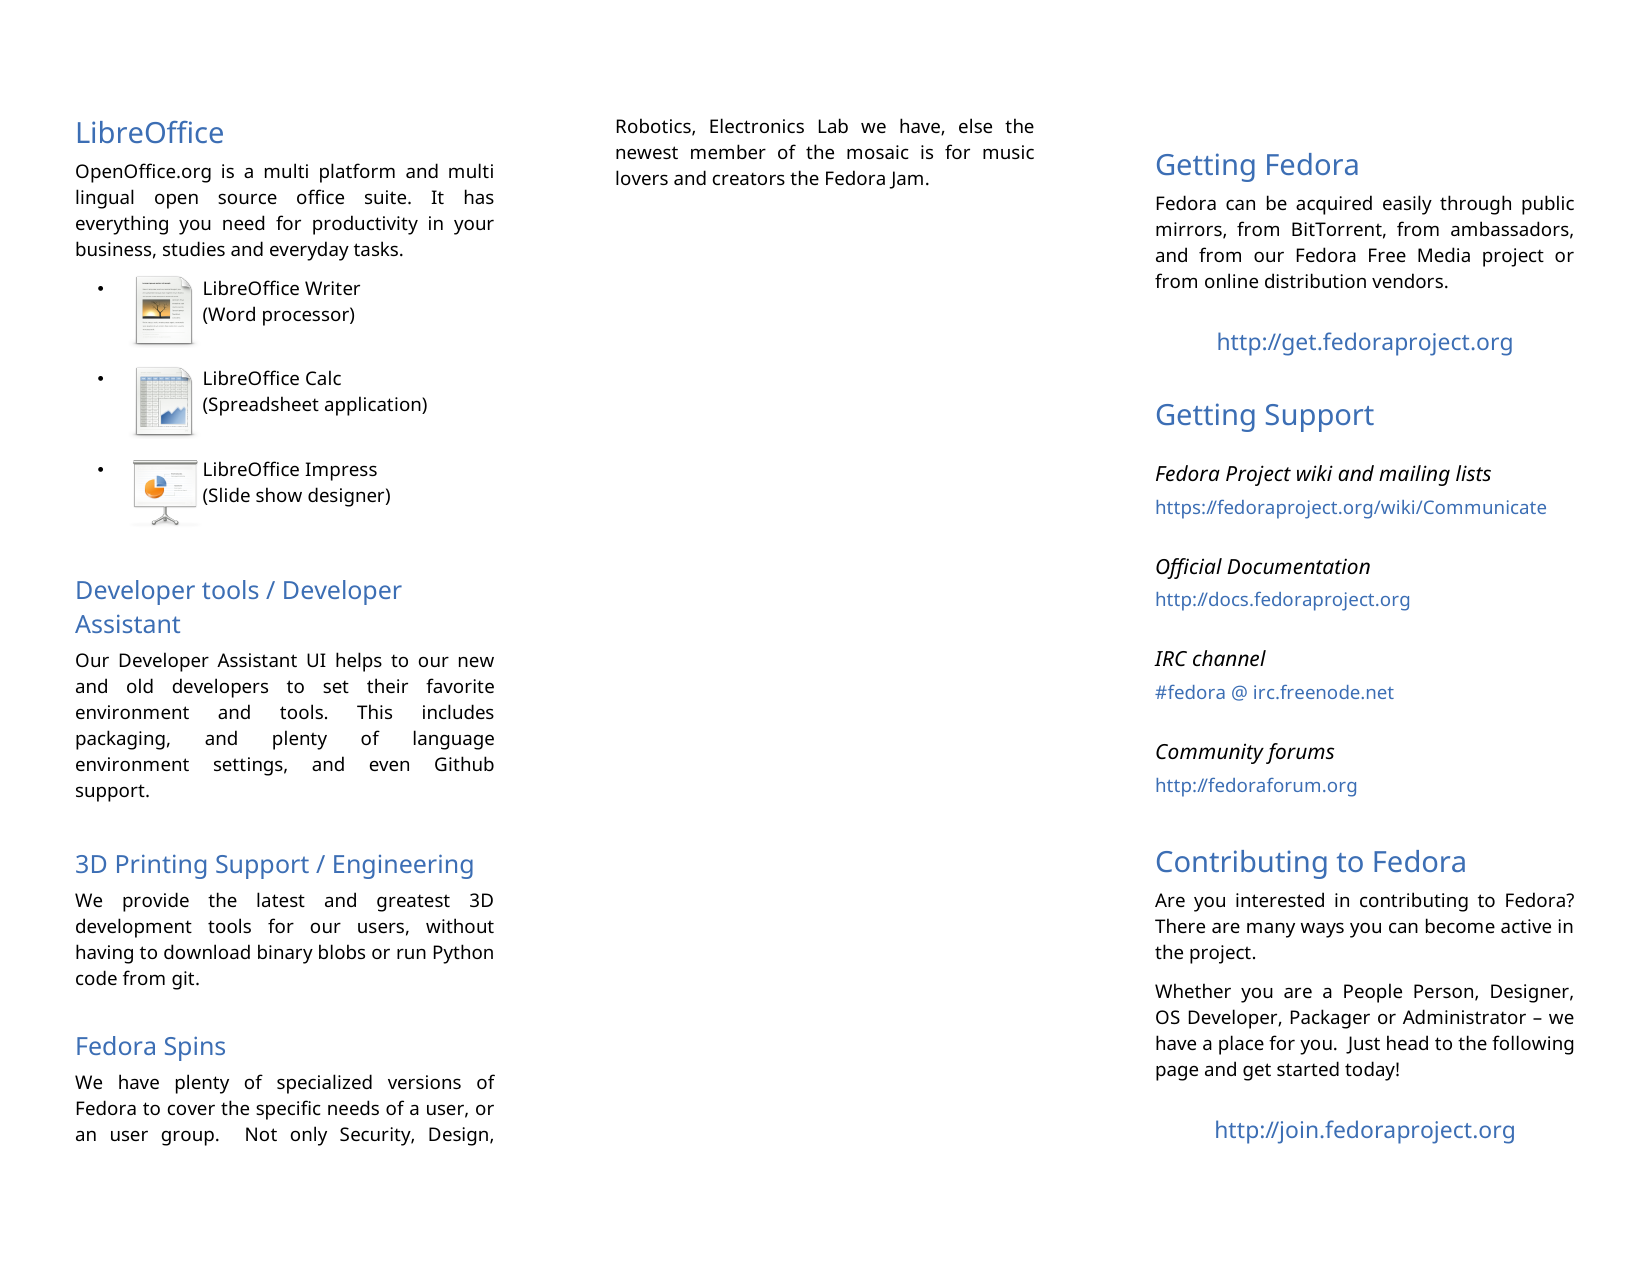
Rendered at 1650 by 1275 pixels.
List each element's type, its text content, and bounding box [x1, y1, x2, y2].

text http://docs.fedoraproject.org [1155, 586, 1575, 612]
subtitle IRC channel [1155, 644, 1575, 673]
text Robotics, Electronics Lab we have, else the newest member of the mosaic is for music lovers and creators the Fedora Jam. [615, 112, 1035, 191]
subtitle Fedora Project wiki and mailing lists [1155, 459, 1575, 488]
text http://fedoraforum.org [1155, 772, 1575, 798]
picture [127, 272, 203, 348]
subtitle Official Documentation [1155, 552, 1575, 580]
subtitle Developer tools / Developer Assistant [75, 573, 495, 641]
text Whether you are a People Person, Designer, OS Developer, Packager or Administrator – we have a place for you. Just head to the following page and get started today! [1155, 978, 1575, 1082]
text Our Developer Assistant UI helps to our new and old developers to set their favorite environment and tools. This includes packaging, and plenty of language environment settings, and even Github support. [75, 647, 495, 803]
text We provide the latest and greatest 3D development tools for our users, without having to download binary blobs or run Python code from git. [75, 887, 495, 991]
subtitle Getting Support [1155, 394, 1575, 434]
list LibreOffice Impress (Slide show designer) [203, 456, 495, 508]
list LibreOffice Calc (Spreadsheet application) [97, 365, 495, 443]
subtitle Fedora Spins [75, 1029, 495, 1063]
subtitle Contributing to Fedora [1155, 842, 1575, 881]
subtitle Community forums [1155, 737, 1575, 766]
text https://fedoraproject.org/wiki/Communicate [1155, 494, 1575, 520]
picture [127, 363, 203, 439]
subtitle http://join.fedoraproject.org [1155, 1114, 1575, 1145]
text OpenOffice.org is a multi platform and multi lingual open source office suite. It has everything you need for productivity in your business, studies and everyday tasks. [75, 158, 495, 262]
list LibreOffice Writer (Word processor) [97, 275, 495, 353]
subtitle Getting Fedora [1155, 144, 1575, 183]
list LibreOffice Impress (Slide show designer) [97, 456, 127, 508]
text #fedora @ irc.freenode.net [1155, 679, 1575, 705]
picture [127, 453, 203, 529]
subtitle 3D Printing Support / Engineering [75, 847, 495, 881]
text Are you interested in contributing to Fedora? There are many ways you can become active in the project. [1155, 887, 1575, 965]
text We have plenty of specialized versions of Fedora to cover the specific needs of a user, or an user group. Not only Security, Design, [75, 1069, 495, 1147]
subtitle LibreOffice [75, 112, 495, 152]
text Fedora can be acquired easily through public mirrors, from BitTorrent, from ambassadors, and from our Fedora Free Media project or from online distribution vendors. [1155, 189, 1575, 294]
subtitle http://get.fedoraproject.org [1155, 326, 1575, 357]
